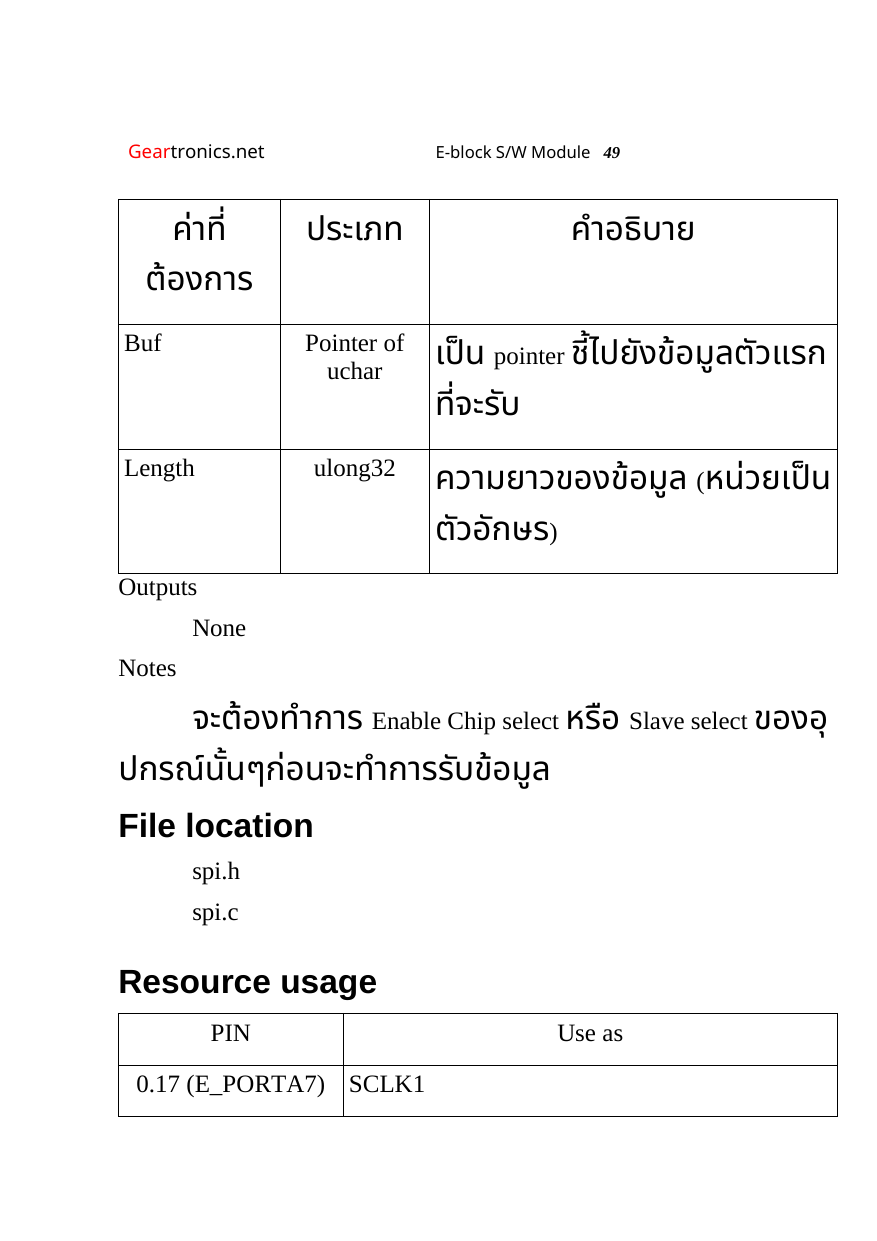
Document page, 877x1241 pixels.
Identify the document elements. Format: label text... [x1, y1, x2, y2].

table_cell Buf [119, 325, 280, 448]
text spi.c [118, 898, 837, 925]
table_cell Pointer of uchar [281, 325, 429, 448]
text None [118, 614, 837, 641]
table_header คำอธิบาย [430, 200, 837, 323]
subtitle Resource usage [118, 963, 837, 1000]
table_cell 0.17 (E_PORTA7) [119, 1066, 343, 1116]
text File location [118, 807, 837, 845]
table_cell SCLK1 [344, 1066, 837, 1116]
table_cell ulong32 [281, 450, 429, 573]
table_header Use as [344, 1014, 837, 1064]
table_cell เป็น pointer ชี้ไปยังข้อมูลตัวแรกที่จะรับ [430, 325, 837, 448]
text Notes [118, 654, 837, 682]
table_cell Length [119, 450, 280, 573]
table_cell ความยาวของข้อมูล (หน่วยเป็นตัวอักษร) [430, 450, 837, 573]
table_header PIN [119, 1014, 343, 1064]
text spi.h [118, 857, 837, 885]
text จะต้องทำการ Enable Chip select หรือ Slave select ของอุปกรณ์นั้นๆก่อนจะทำการรับข้อมูล [118, 694, 837, 795]
table_header ประเภท [281, 200, 429, 323]
table_header ค่าที่ต้องการ [119, 200, 280, 323]
text Outputs [118, 574, 837, 601]
